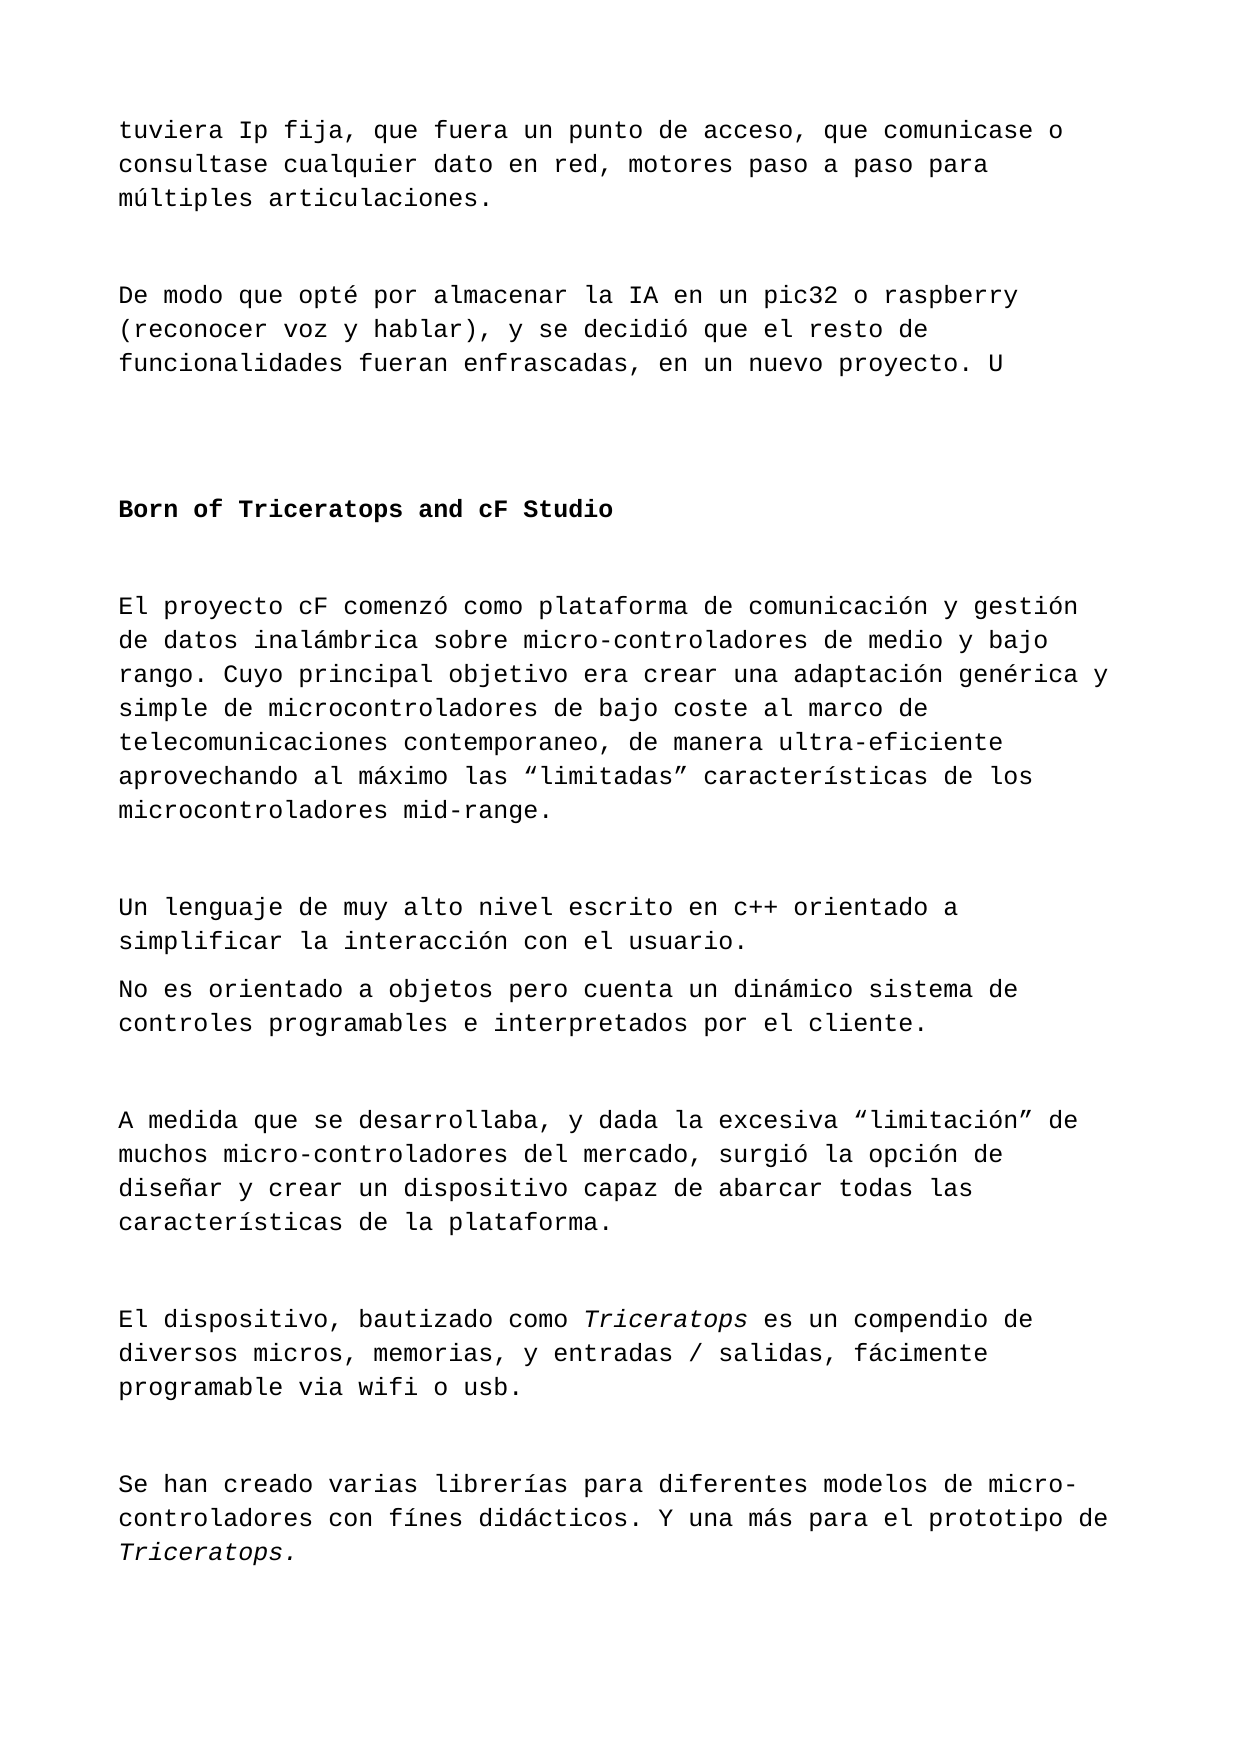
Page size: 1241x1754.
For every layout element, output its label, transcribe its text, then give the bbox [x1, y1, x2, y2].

text De modo que opté por almacenar la IA en un pic32 o raspberry (reconocer voz y hablar), y se decidió que el resto de funcionalidades fueran enfrascadas, en un nuevo proyecto. U [118, 283, 1122, 379]
text Se han creado varias librerías para diferentes modelos de micro-controladores con fínes didácticos. Y una más para el prototipo de Triceratops. [118, 1472, 1122, 1568]
text tuviera Ip fija, que fuera un punto de acceso, que comunicase o consultase cualquier dato en red, motores paso a paso para múltiples articulaciones. [118, 118, 1122, 214]
text A medida que se desarrollaba, y dada la excesiva “limitación” de muchos micro-controladores del mercado, surgió la opción de diseñar y crear un dispositivo capaz de abarcar todas las características de la plataforma. [118, 1108, 1122, 1238]
text No es orientado a objetos pero cuenta un dinámico sistema de controles programables e interpretados por el cliente. [118, 977, 1122, 1039]
text El dispositivo, bautizado como Triceratops es un compendio de diversos micros, memorias, y entradas / salidas, fácimente programable via wifi o usb. [118, 1307, 1122, 1403]
text Born of Triceratops and cF Studio [118, 497, 1122, 525]
text Un lenguaje de muy alto nivel escrito en c++ orientado a simplificar la interacción con el usuario. [118, 894, 1122, 957]
text El proyecto cF comenzó como plataforma de comunicación y gestión de datos inalámbrica sobre micro-controladores de medio y bajo rango. Cuyo principal objetivo era crear una adaptación genérica y simple de microcontroladores de bajo coste al marco de telecomunicaciones contemporaneo, de manera ultra-eficiente aprovechando al máximo las “limitadas” características de los microcontroladores mid-range. [118, 594, 1122, 826]
